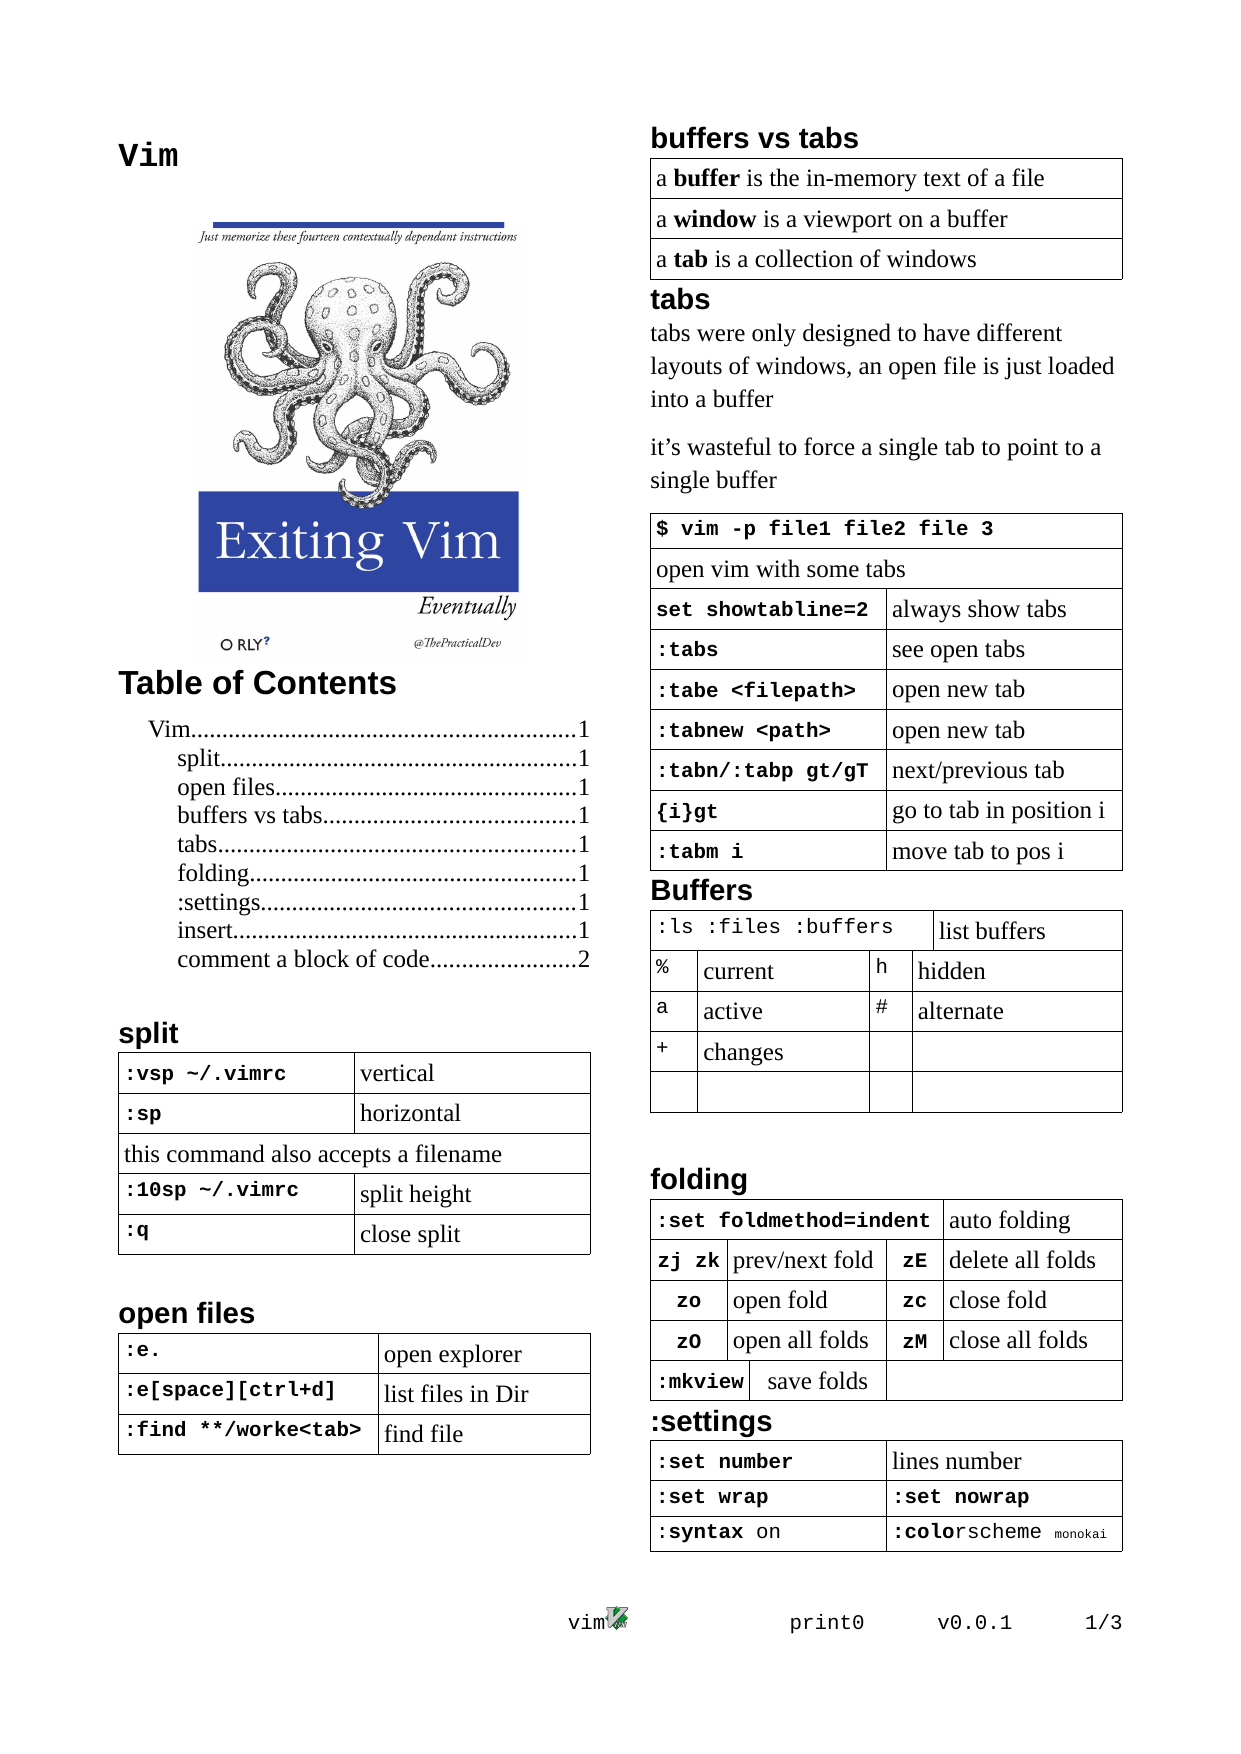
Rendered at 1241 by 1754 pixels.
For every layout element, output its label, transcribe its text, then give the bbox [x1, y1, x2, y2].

table_cell :set nowrap [887, 1481, 1122, 1516]
table_cell see open tabs [887, 630, 1122, 669]
table_cell close split [355, 1215, 590, 1254]
table_header :e. [119, 1334, 378, 1373]
table_cell [887, 1361, 1122, 1400]
table_cell :tabe <filepath> [651, 670, 886, 709]
table_cell move tab to pos i [887, 831, 1122, 870]
text :settings 1 [177, 887, 590, 916]
table_cell zj zk [651, 1240, 727, 1279]
table_cell a window is a viewport on a buffer [651, 199, 1122, 238]
table_cell :tabnew <path> [651, 710, 886, 749]
table_cell zo [651, 1281, 727, 1320]
subtitle Table of Contents [118, 214, 590, 702]
table_cell next/previous tab [887, 750, 1122, 790]
table_cell :10sp ~/.vimrc [119, 1174, 354, 1213]
table_cell find file [379, 1415, 590, 1454]
table_header $ vim -p file1 file2 file 3 [651, 514, 1122, 548]
table_cell alternate [913, 992, 1122, 1031]
picture [605, 1606, 628, 1630]
subtitle split [118, 1016, 590, 1049]
table_cell split height [355, 1174, 590, 1213]
table_cell :find **/worke<tab> [119, 1415, 378, 1454]
text comment a block of code 2 [177, 944, 590, 973]
table_cell current [698, 951, 869, 991]
table_header a buffer is the in-memory text of a file [651, 159, 1122, 198]
table_cell :syntax on [651, 1517, 886, 1551]
table_cell % [651, 951, 697, 991]
table_header :vsp ~/.vimrc [119, 1053, 354, 1092]
subtitle folding [650, 1162, 1122, 1196]
table_cell :tabn/:tabp gt/gT [651, 750, 886, 790]
table_cell close all folds [944, 1321, 1122, 1360]
table_header vertical [355, 1053, 590, 1092]
text insert 1 [177, 916, 590, 944]
table_cell close fold [944, 1281, 1122, 1320]
table_cell a [651, 992, 697, 1031]
table_cell {i}gt [651, 791, 886, 830]
table_cell zE [887, 1240, 943, 1279]
table_cell save folds [750, 1361, 886, 1400]
text it’s wasteful to force a single tab to point to a single buffer [650, 432, 1122, 494]
table_cell open new tab [887, 670, 1122, 709]
table_cell :set wrap [651, 1481, 886, 1516]
table_cell :colorscheme monokai [887, 1517, 1122, 1551]
table_cell # [870, 992, 912, 1031]
table_cell :e[space][ctrl+d] [119, 1374, 378, 1414]
table_cell zO [651, 1321, 727, 1360]
table_cell [913, 1032, 1122, 1071]
subtitle open files [118, 1296, 590, 1330]
table_header :set number [651, 1441, 886, 1480]
table_cell :mkview [651, 1361, 749, 1400]
table_header :ls :files :buffers [651, 911, 933, 950]
table_cell open vim with some tabs [651, 549, 1122, 588]
table_cell go to tab in position i [887, 791, 1122, 830]
text tabs 1 [177, 829, 590, 858]
table_cell zc [887, 1281, 943, 1320]
picture [190, 222, 527, 664]
table_cell hidden [913, 951, 1122, 991]
table_header lines number [887, 1441, 1122, 1480]
text buffers vs tabs 1 [177, 801, 590, 829]
table_cell set showtabline=2 [651, 589, 886, 628]
table_cell [651, 1072, 697, 1112]
subtitle tabs [650, 282, 1122, 315]
table_cell [698, 1072, 869, 1112]
table_cell :tabm i [651, 831, 886, 870]
table_cell open all folds [728, 1321, 886, 1360]
table_cell delete all folds [944, 1240, 1122, 1279]
table_cell :q [119, 1215, 354, 1254]
table_cell horizontal [355, 1094, 590, 1133]
table_cell open fold [728, 1281, 886, 1320]
text split 1 [177, 743, 590, 772]
text Vim 1 [148, 714, 590, 743]
table_cell h [870, 951, 912, 991]
table_header list buffers [934, 911, 1122, 950]
subtitle Vim [118, 139, 590, 177]
subtitle buffers vs tabs [650, 121, 1122, 155]
table_cell [870, 1032, 912, 1071]
table_header auto folding [944, 1200, 1122, 1239]
table_header open explorer [379, 1334, 590, 1373]
table_cell + [651, 1032, 697, 1071]
table_header :set foldmethod=indent [651, 1200, 943, 1239]
table_cell this command also accepts a filename [119, 1134, 590, 1173]
table_cell prev/next fold [728, 1240, 886, 1279]
table_cell :tabs [651, 630, 886, 669]
table_cell [913, 1072, 1122, 1112]
table_cell zM [887, 1321, 943, 1360]
table_cell changes [698, 1032, 869, 1071]
subtitle :settings [650, 1403, 1122, 1437]
table_cell open new tab [887, 710, 1122, 749]
text open files 1 [177, 772, 590, 801]
subtitle Buffers [650, 873, 1122, 907]
table_cell active [698, 992, 869, 1031]
table_cell [870, 1072, 912, 1112]
table_cell a tab is a collection of windows [651, 239, 1122, 279]
text folding 1 [177, 858, 590, 887]
table_cell :sp [119, 1094, 354, 1133]
table_cell list files in Dir [379, 1374, 590, 1414]
text tabs were only designed to have different layouts of windows, an open file is just loaded into a buffer [650, 318, 1122, 413]
table_cell always show tabs [887, 589, 1122, 628]
